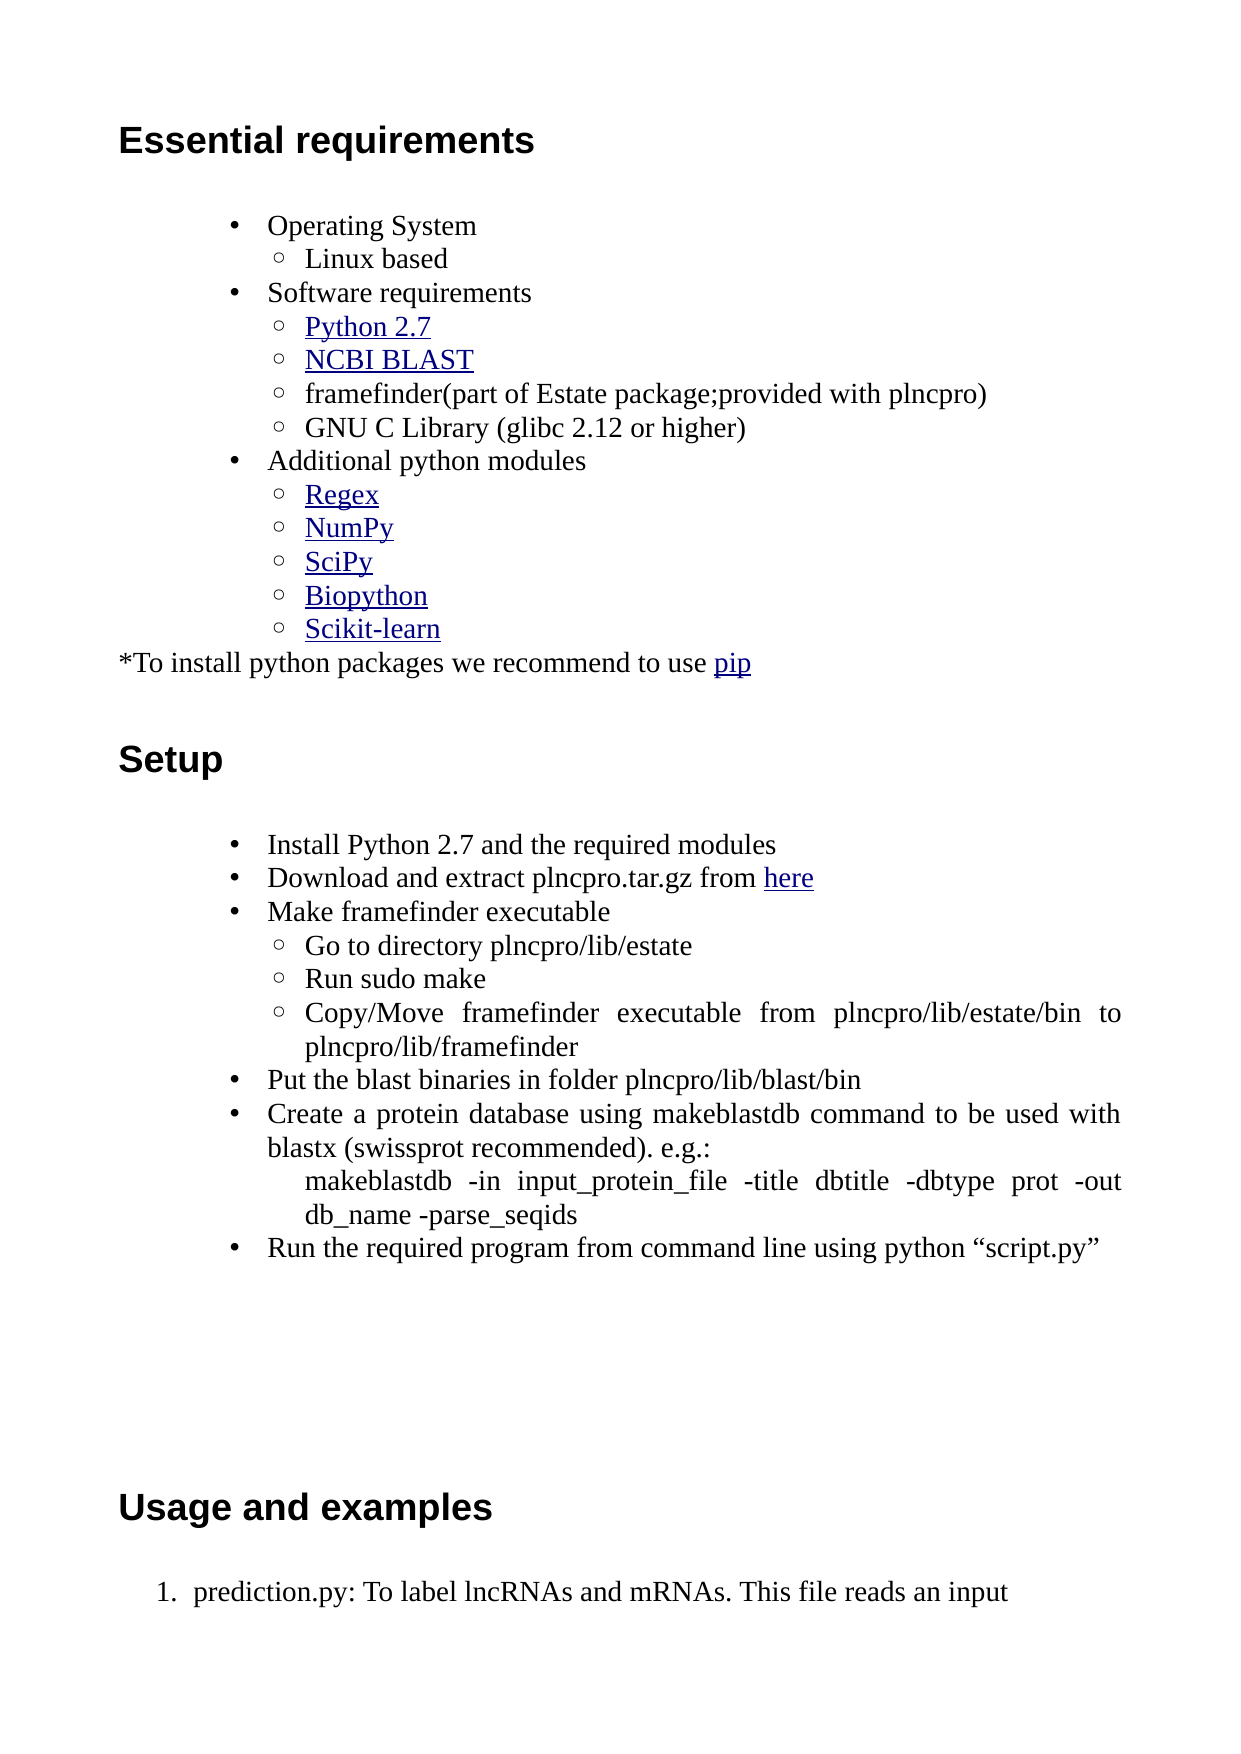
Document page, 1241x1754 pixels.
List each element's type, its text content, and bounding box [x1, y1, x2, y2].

list Python 2.7 [267, 309, 1122, 342]
list Download and extract plncpro.tar.gz from here [229, 861, 1122, 894]
text *To install python packages we recommend to use pip [118, 645, 1122, 679]
list makeblastdb -in input_protein_file -title dbtitle -dbtype prot -out db_name -parse_seqids [267, 1163, 1122, 1230]
list Run sudo make [267, 962, 1122, 995]
list Install Python 2.7 and the required modules [229, 827, 1122, 861]
list Software requirements [229, 275, 1122, 309]
list Additional python modules [229, 443, 1122, 477]
subtitle Usage and examples [118, 1485, 1122, 1528]
list Scikit-learn [267, 612, 1122, 645]
list Go to directory plncpro/lib/estate [267, 928, 1122, 962]
list NCBI BLAST [267, 342, 1122, 376]
list GNU C Library (glibc 2.12 or higher) [267, 410, 1122, 443]
subtitle Essential requirements [118, 118, 1122, 162]
list SciPy [267, 544, 1122, 578]
list prediction.py: To label lncRNAs and mRNAs. This file reads an input [156, 1574, 1122, 1608]
list Copy/Move framefinder executable from plncpro/lib/estate/bin to plncpro/lib/framefinder [267, 995, 1122, 1062]
list Run the required program from command line using python “script.py” [229, 1230, 1122, 1264]
list Linux based [267, 241, 1122, 275]
list Put the blast binaries in folder plncpro/lib/blast/bin [229, 1062, 1122, 1096]
list Biopython [267, 578, 1122, 612]
subtitle Setup [118, 737, 1122, 781]
list Create a protein database using makeblastdb command to be used with blastx (swissprot recommended). e.g.: [229, 1096, 1122, 1163]
list Operating System [229, 208, 1122, 241]
list Make framefinder executable [229, 894, 1122, 928]
list NumPy [267, 511, 1122, 544]
list Regex [267, 477, 1122, 511]
list framefinder(part of Estate package;provided with plncpro) [267, 376, 1122, 410]
